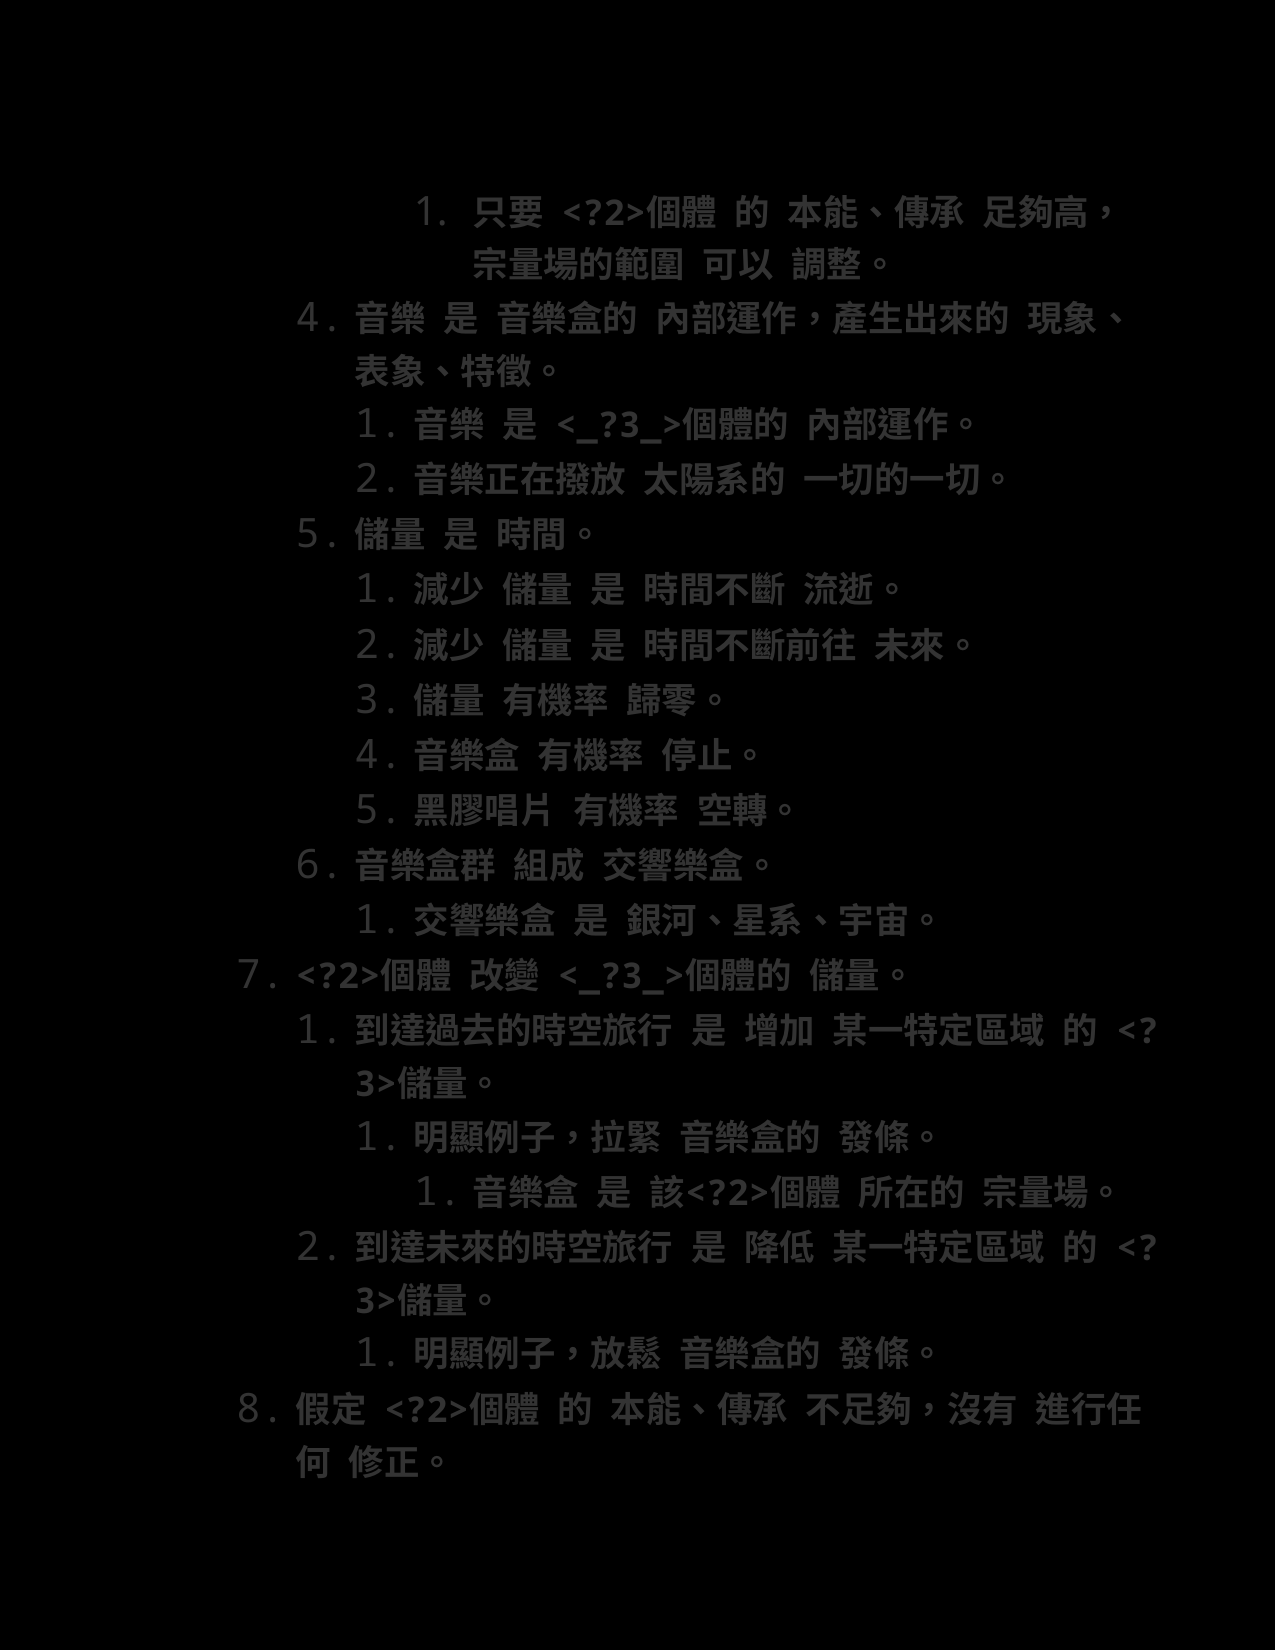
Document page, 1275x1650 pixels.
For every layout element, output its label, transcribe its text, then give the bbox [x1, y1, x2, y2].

list 只要 <?2>個體 的 本能、傳承 足夠高，宗量場的範圍 可以 調整。 [413, 182, 1157, 288]
list 到達未來的時空旅行 是 降低 某一特定區域 的 <?3>儲量。 [295, 1217, 1157, 1324]
list 音樂正在撥放 太陽系的 一切的一切。 [354, 449, 1157, 504]
list <?2>個體 改變 <_?3_>個體的 儲量。 [236, 945, 1157, 1001]
list 減少 儲量 是 時間不斷前往 未來。 [354, 615, 1157, 670]
list 黑膠唱片 有機率 空轉。 [354, 780, 1157, 835]
list 交響樂盒 是 銀河、星系、宇宙。 [354, 890, 1157, 945]
list 音樂盒群 組成 交響樂盒。 [295, 835, 1157, 890]
list 音樂 是 <_?3_>個體的 內部運作。 [354, 394, 1157, 449]
list 儲量 是 時間。 [295, 504, 1157, 560]
list 明顯例子，放鬆 音樂盒的 發條。 [354, 1324, 1157, 1379]
list 假定 <?2>個體 的 本能、傳承 不足夠，沒有 進行任何 修正。 [236, 1379, 1157, 1485]
list 明顯例子，拉緊 音樂盒的 發條。 [354, 1107, 1157, 1162]
list 儲量 有機率 歸零。 [354, 670, 1157, 725]
list 到達過去的時空旅行 是 增加 某一特定區域 的 <?3>儲量。 [295, 1001, 1157, 1107]
list 減少 儲量 是 時間不斷 流逝。 [354, 560, 1157, 615]
list 音樂 是 音樂盒的 內部運作，產生出來的 現象、表象、特徵。 [295, 288, 1157, 394]
list 音樂盒 有機率 停止。 [354, 725, 1157, 780]
list 音樂盒 是 該<?2>個體 所在的 宗量場。 [413, 1162, 1157, 1217]
